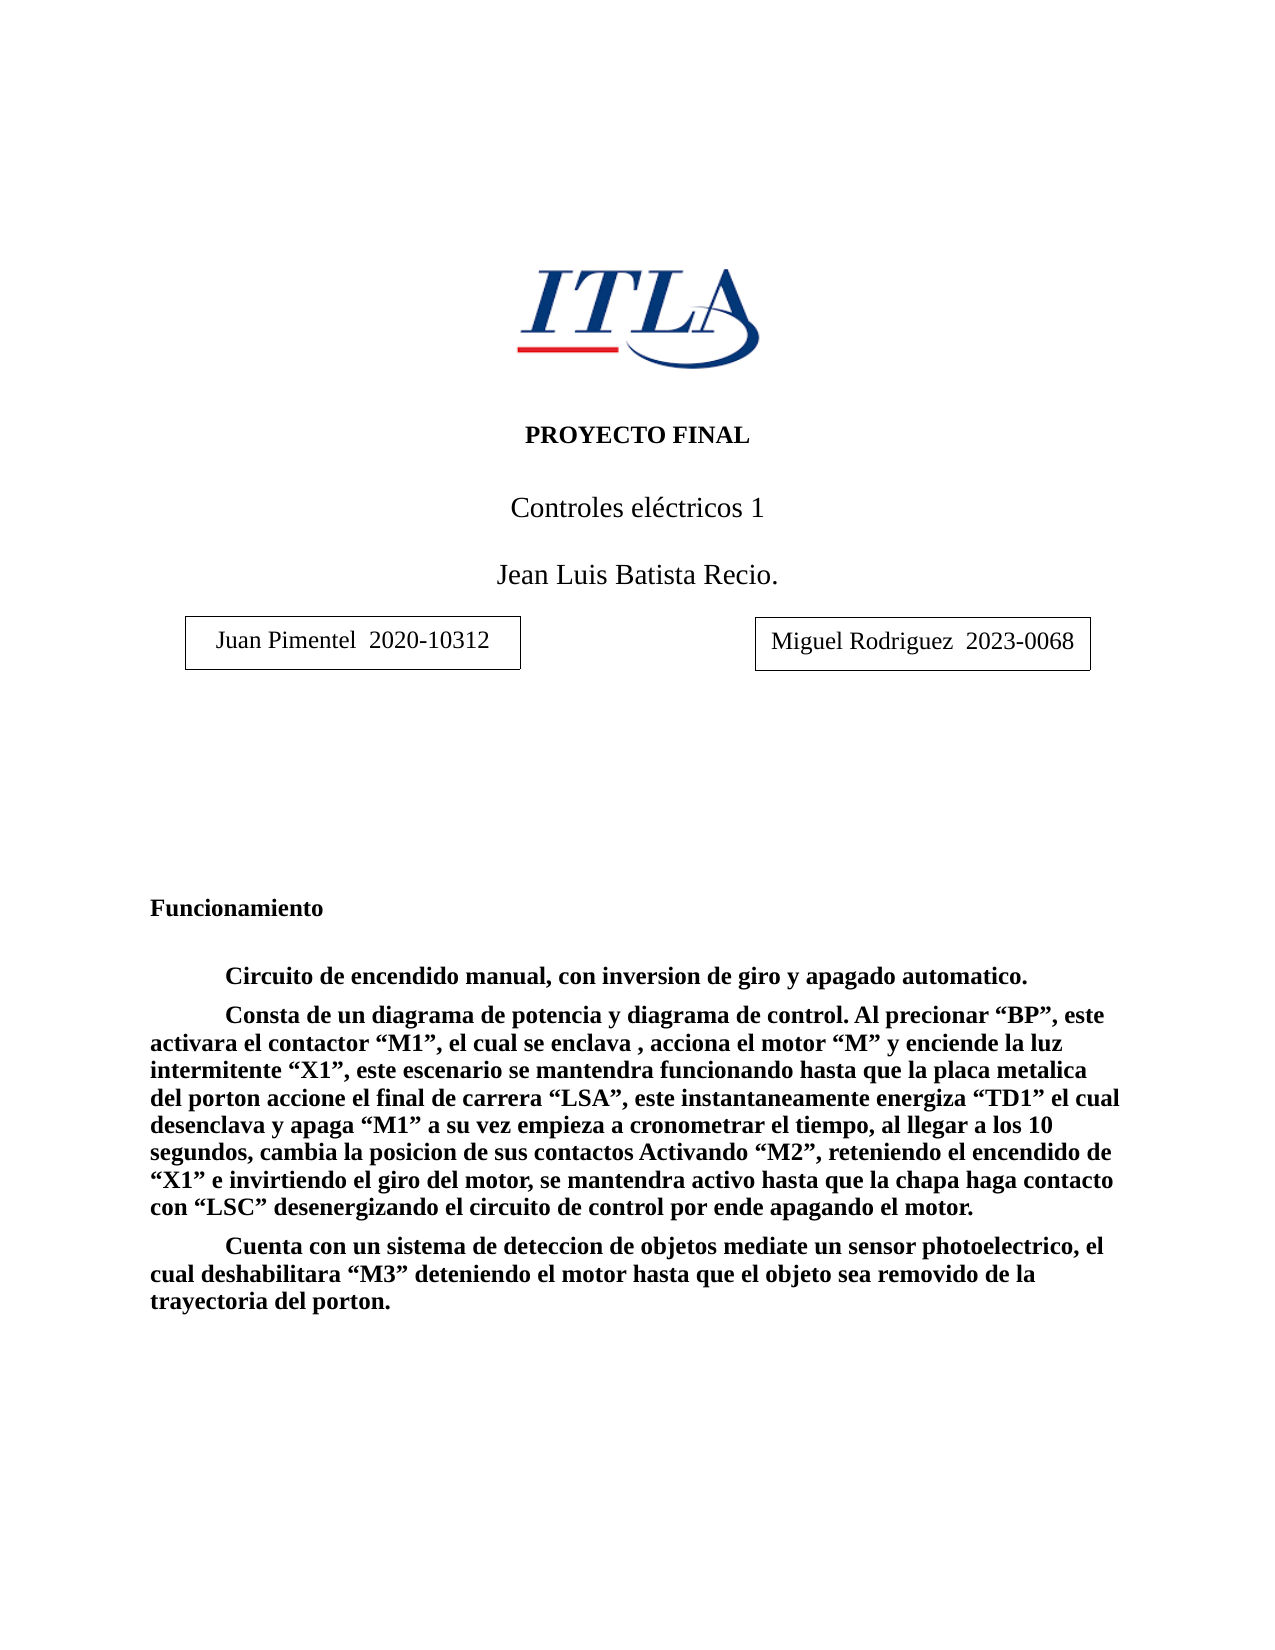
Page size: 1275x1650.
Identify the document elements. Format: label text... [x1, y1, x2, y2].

text Cuenta con un sistema de deteccion de objetos mediate un sensor photoelectrico, el cual deshabilitara “M3” deteniendo el motor hasta que el objeto sea removido de la trayectoria del porton. [150, 1233, 1125, 1315]
subtitle PROYECTO FINAL [173, 288, 1102, 449]
text Consta de un diagrama de potencia y diagrama de control. Al precionar “BP”, este activara el contactor “M1”, el cual se enclava , acciona el motor “M” y enciende la luz intermitente “X1”, este escenario se mantendra funcionando hasta que la placa metalica del porton accione el final de carrera “LSA”, este instantaneamente energiza “TD1” el cual desenclava y apaga “M1” a su vez empieza a cronometrar el tiempo, al llegar a los 10 segundos, cambia la posicion de sus contactos Activando “M2”, reteniendo el encendido de “X1” e invirtiendo el giro del motor, se mantendra activo hasta que la chapa haga contacto con “LSC” desenergizando el circuito de control por ende apagando el motor. [150, 1002, 1125, 1221]
text Miguel Rodriguez 2023-0068 [764, 626, 1081, 654]
picture [498, 229, 769, 392]
text Controles eléctricos 1 [173, 490, 1102, 524]
text Circuito de encendido manual, con inversion de giro y apagado automatico. [150, 963, 1125, 990]
text Juan Pimentel 2020-10312 [194, 625, 511, 654]
text Jean Luis Batista Recio. [173, 557, 1102, 591]
subtitle Funcionamiento [150, 893, 1125, 921]
